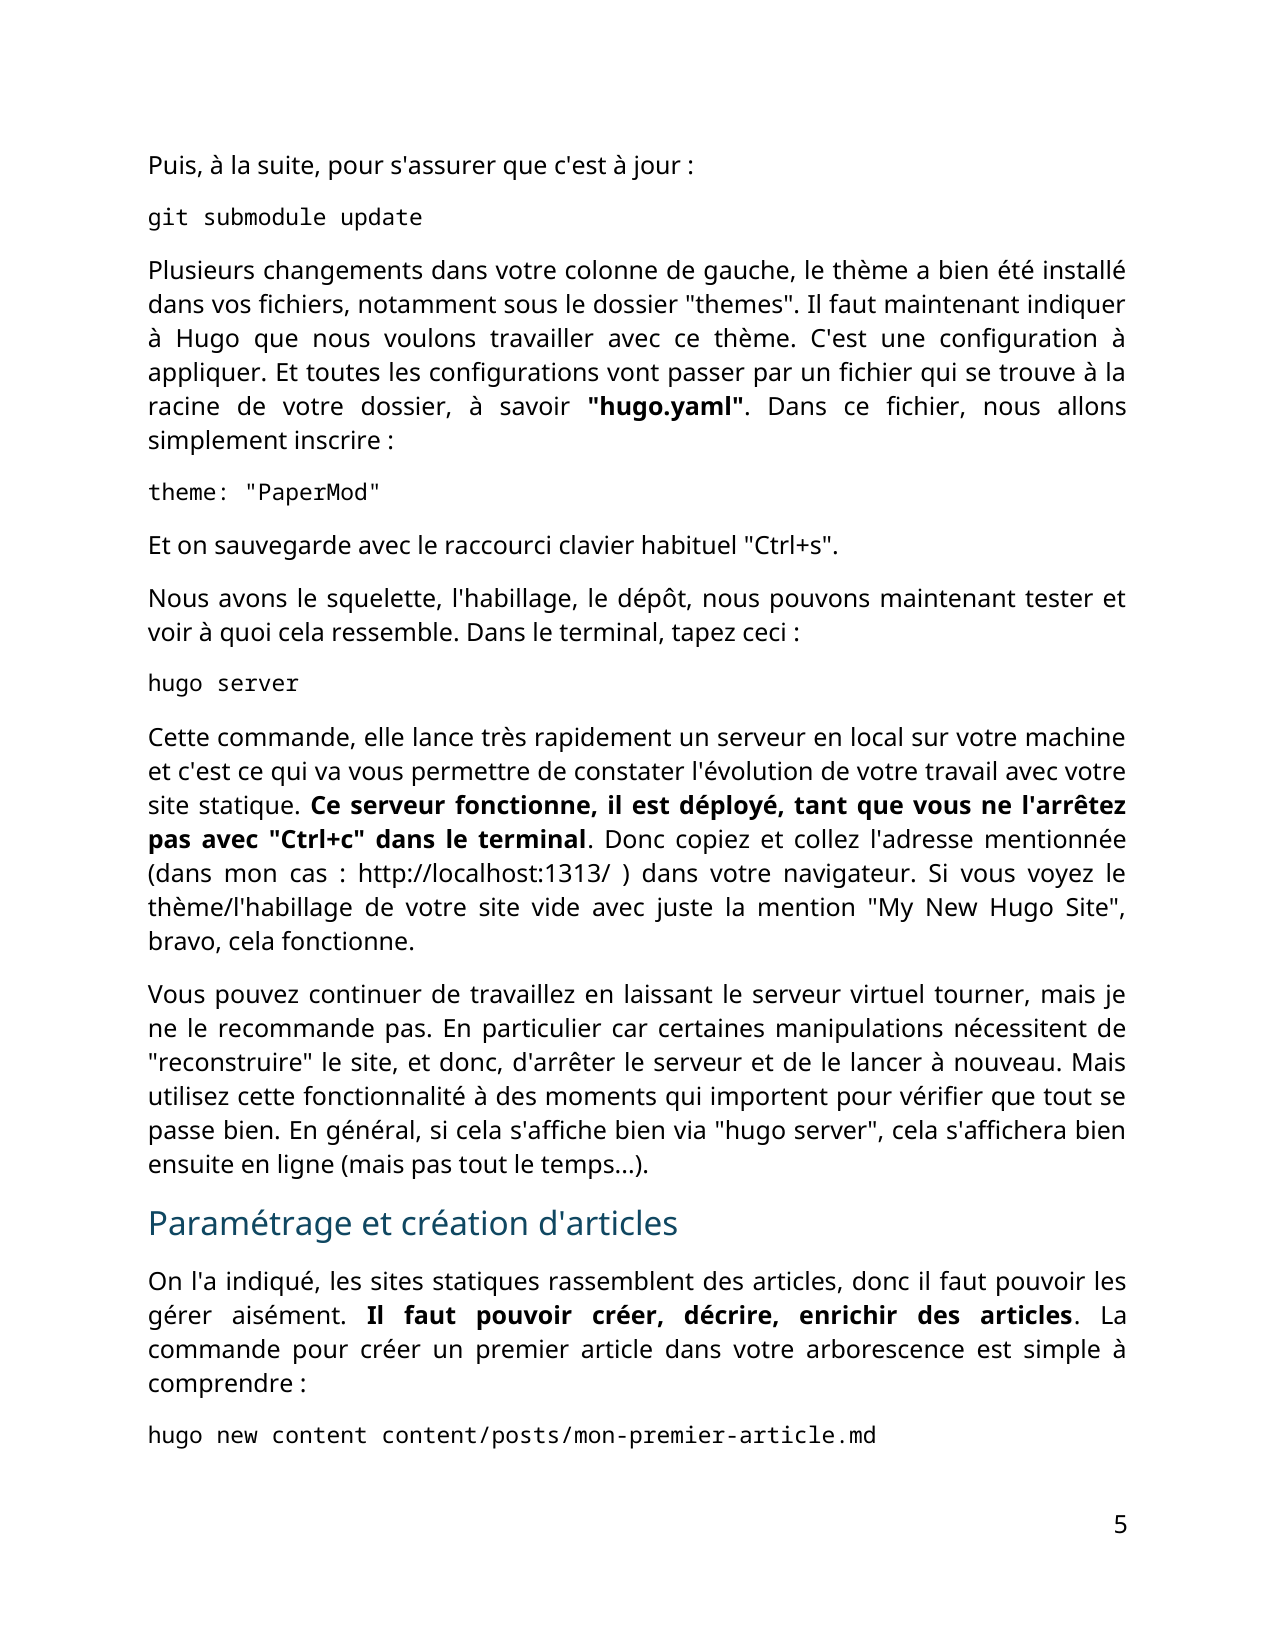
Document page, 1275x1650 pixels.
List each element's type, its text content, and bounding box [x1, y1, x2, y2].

text hugo server [148, 667, 1127, 699]
text Vous pouvez continuer de travaillez en laissant le serveur virtuel tourner, mais je ne le recommande pas. En particulier car certaines manipulations nécessitent de "reconstruire" le site, et donc, d'arrêter le serveur et de le lancer à nouveau. Mais utilisez cette fonctionnalité à des moments qui importent pour vérifier que tout se passe bien. En général, si cela s'affiche bien via "hugo server", cela s'affichera bien ensuite en ligne (mais pas tout le temps...). [148, 977, 1127, 1181]
subtitle Paramétrage et création d'articles [148, 1200, 1127, 1245]
text hugo new content content/posts/mon-premier-article.md [148, 1419, 1127, 1450]
text git submodule update [148, 200, 1127, 232]
text Nous avons le squelette, l'habillage, le dépôt, nous pouvons maintenant tester et voir à quoi cela ressemble. Dans le terminal, tapez ceci : [148, 581, 1127, 649]
text On l'a indiqué, les sites statiques rassemblent des articles, donc il faut pouvoir les gérer aisément. Il faut pouvoir créer, décrire, enrichir des articles. La commande pour créer un premier article dans votre arborescence est simple à comprendre : [148, 1264, 1127, 1400]
text theme: "PaperMod" [148, 476, 1127, 507]
text Plusieurs changements dans votre colonne de gauche, le thème a bien été installé dans vos fichiers, notamment sous le dossier "themes". Il faut maintenant indiquer à Hugo que nous voulons travailler avec ce thème. C'est une configuration à appliquer. Et toutes les configurations vont passer par un fichier qui se trouve à la racine de votre dossier, à savoir "hugo.yaml". Dans ce fichier, nous allons simplement inscrire : [148, 252, 1127, 457]
text Et on sauvegarde avec le raccourci clavier habituel "Ctrl+s". [148, 528, 1127, 562]
text Puis, à la suite, pour s'assurer que c'est à jour : [148, 148, 1127, 182]
text Cette commande, elle lance très rapidement un serveur en local sur votre machine et c'est ce qui va vous permettre de constater l'évolution de votre travail avec votre site statique. Ce serveur fonctionne, il est déployé, tant que vous ne l'arrêtez pas avec "Ctrl+c" dans le terminal. Donc copiez et collez l'adresse mentionnée (dans mon cas : http://localhost:1313/ ) dans votre navigateur. Si vous voyez le thème/l'habillage de votre site vide avec juste la mention "My New Hugo Site", bravo, cela fonctionne. [148, 719, 1127, 958]
